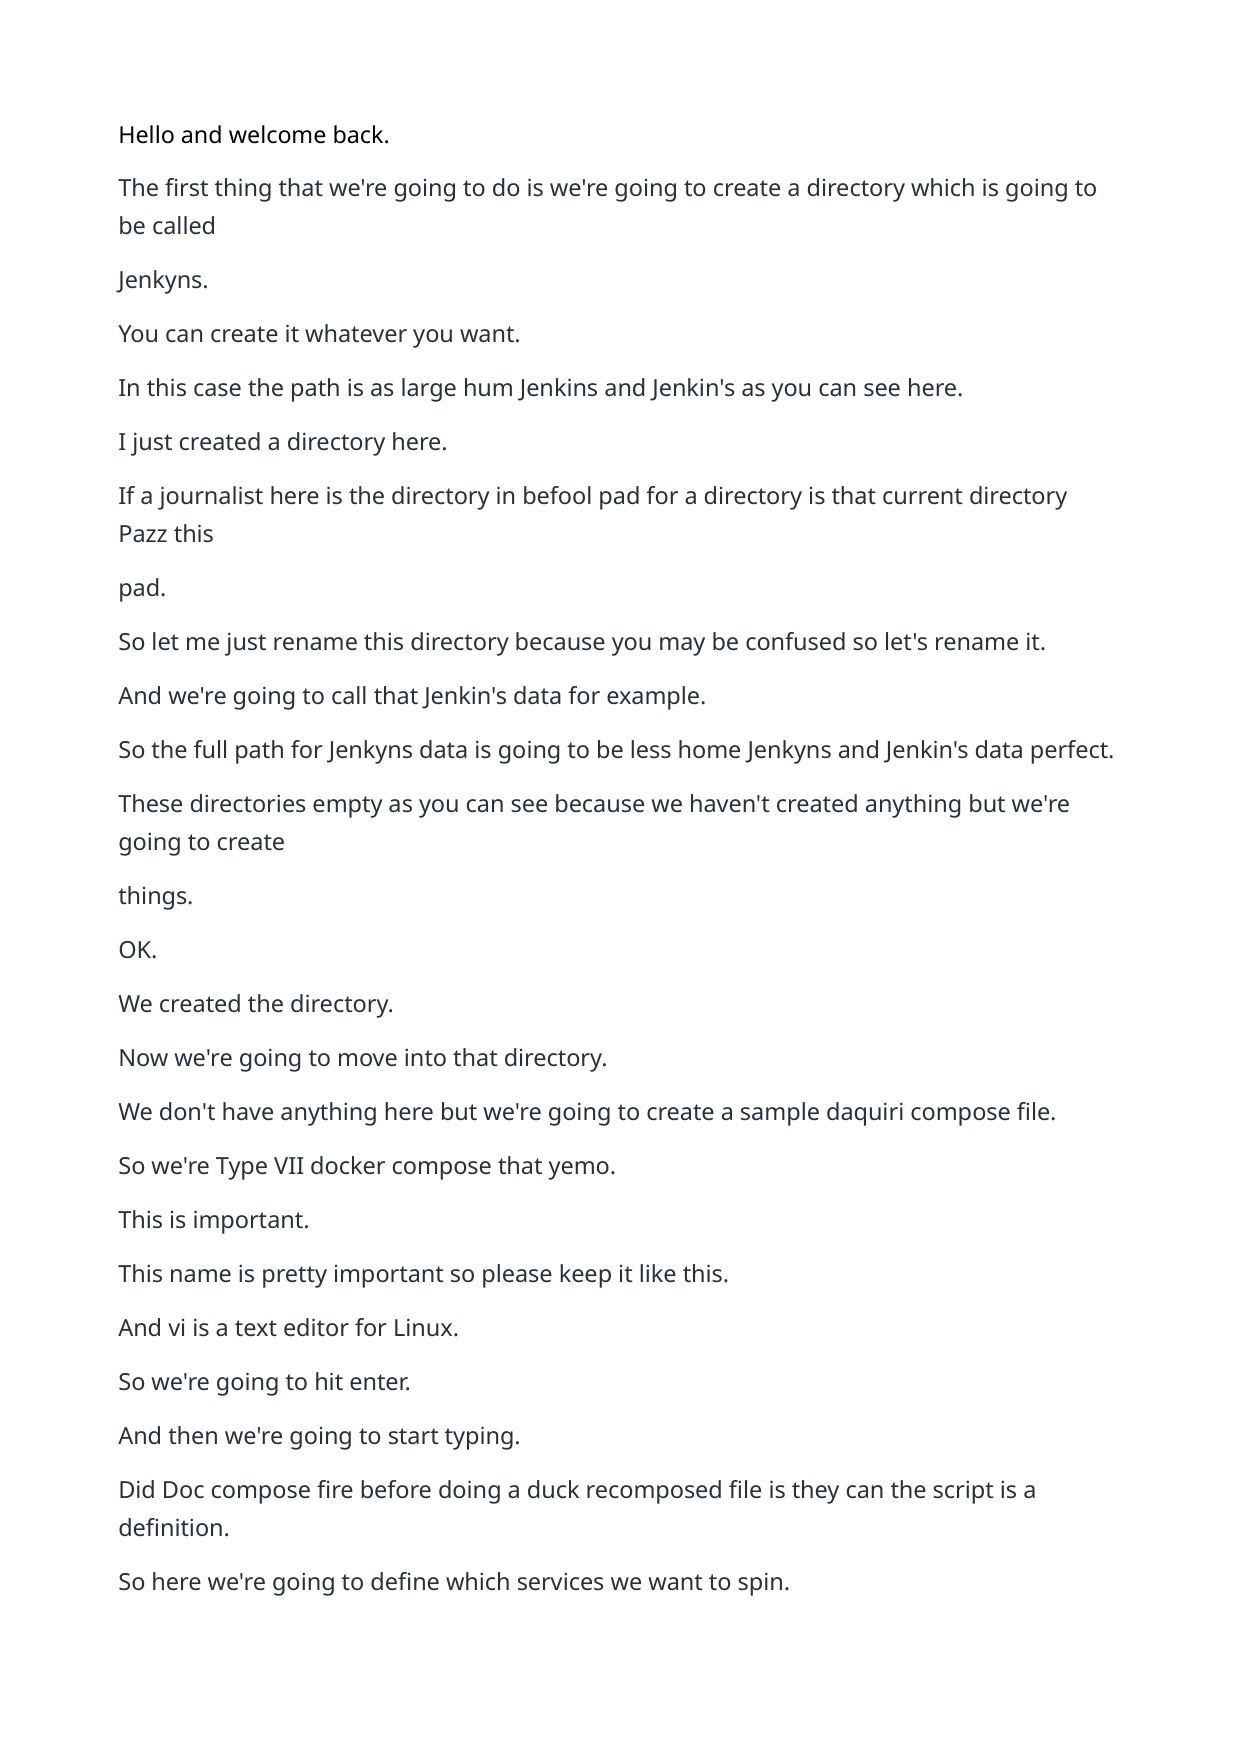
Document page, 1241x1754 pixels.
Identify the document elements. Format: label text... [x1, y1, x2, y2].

text So we're going to hit enter. [118, 1365, 1122, 1397]
text pad. [118, 571, 1122, 603]
text So we're Type VII docker compose that yemo. [118, 1149, 1122, 1181]
text And then we're going to start typing. [118, 1419, 1122, 1451]
text The first thing that we're going to do is we're going to create a directory which is going to be called [118, 171, 1122, 241]
text If a journalist here is the directory in befool pad for a directory is that current directory Pazz this [118, 479, 1122, 549]
text These directories empty as you can see because we haven't created anything but we're going to create [118, 787, 1122, 857]
text So the full path for Jenkyns data is going to be less home Jenkyns and Jenkin's data perfect. [118, 733, 1122, 765]
text And vi is a text editor for Linux. [118, 1311, 1122, 1343]
text We created the directory. [118, 987, 1122, 1019]
text We don't have anything here but we're going to create a sample daquiri compose file. [118, 1095, 1122, 1127]
text So let me just rename this directory because you may be confused so let's rename it. [118, 625, 1122, 657]
text And we're going to call that Jenkin's data for example. [118, 679, 1122, 711]
text So here we're going to define which services we want to spin. [118, 1565, 1122, 1597]
text You can create it whatever you want. [118, 317, 1122, 349]
text Hello and welcome back. [118, 118, 1122, 150]
text things. [118, 879, 1122, 911]
text Jenkyns. [118, 263, 1122, 295]
text I just created a directory here. [118, 425, 1122, 457]
text OK. [118, 933, 1122, 965]
text This name is pretty important so please keep it like this. [118, 1257, 1122, 1289]
text This is important. [118, 1203, 1122, 1235]
text Now we're going to move into that directory. [118, 1041, 1122, 1073]
text In this case the path is as large hum Jenkins and Jenkin's as you can see here. [118, 371, 1122, 403]
text Did Doc compose fire before doing a duck recomposed file is they can the script is a definition. [118, 1473, 1122, 1543]
